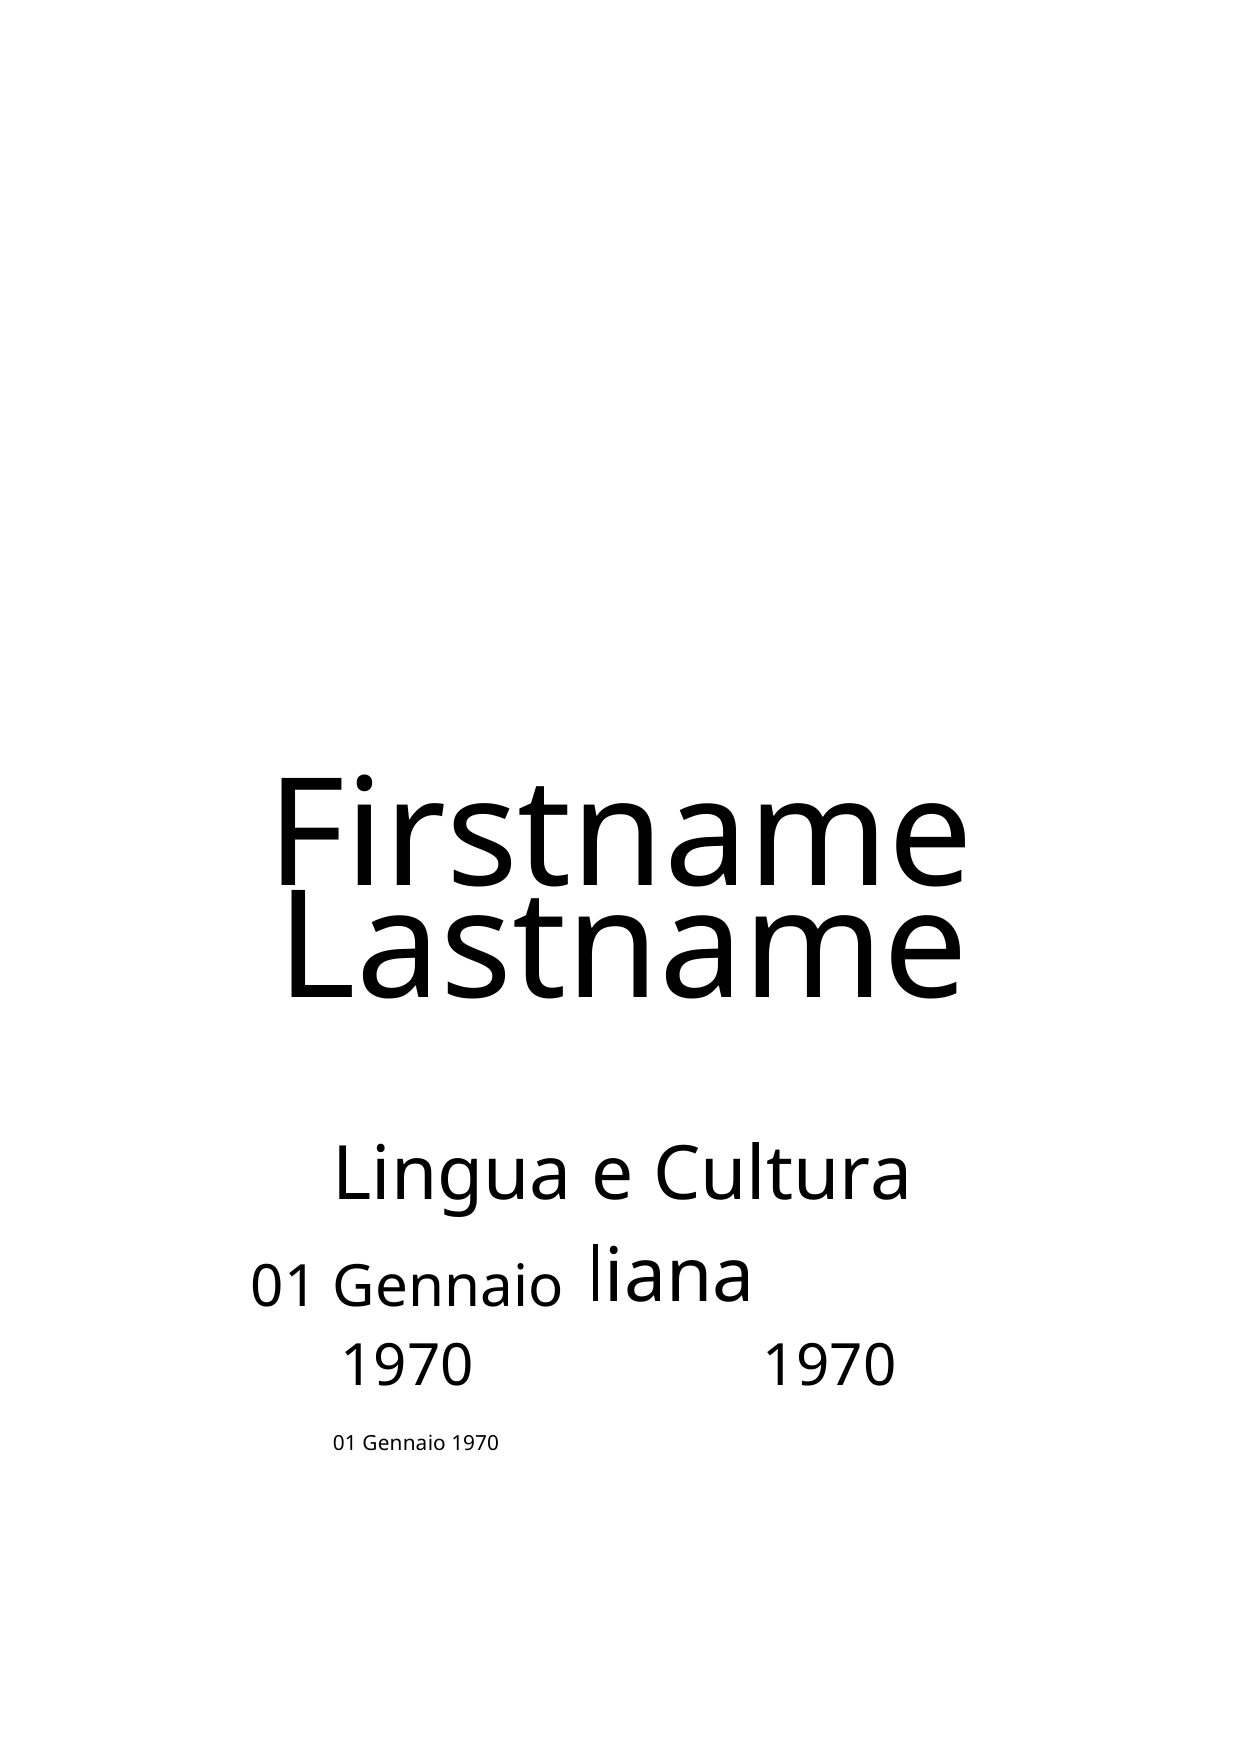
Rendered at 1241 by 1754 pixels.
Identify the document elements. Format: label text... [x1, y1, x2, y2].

subtitle Lastname [205, 837, 1040, 1041]
text Lingua e Cultura Italiana [205, 1119, 1041, 1323]
text <for each="o in objects"> [1, 0, 1240, 24]
text 01 Gennaio 1970 [221, 1244, 593, 1403]
text 01 Febbraio 1970 [645, 1323, 1014, 1403]
text 01 Gennaio 1970 [318, 1428, 513, 1456]
subtitle Firstname [203, 724, 1038, 906]
